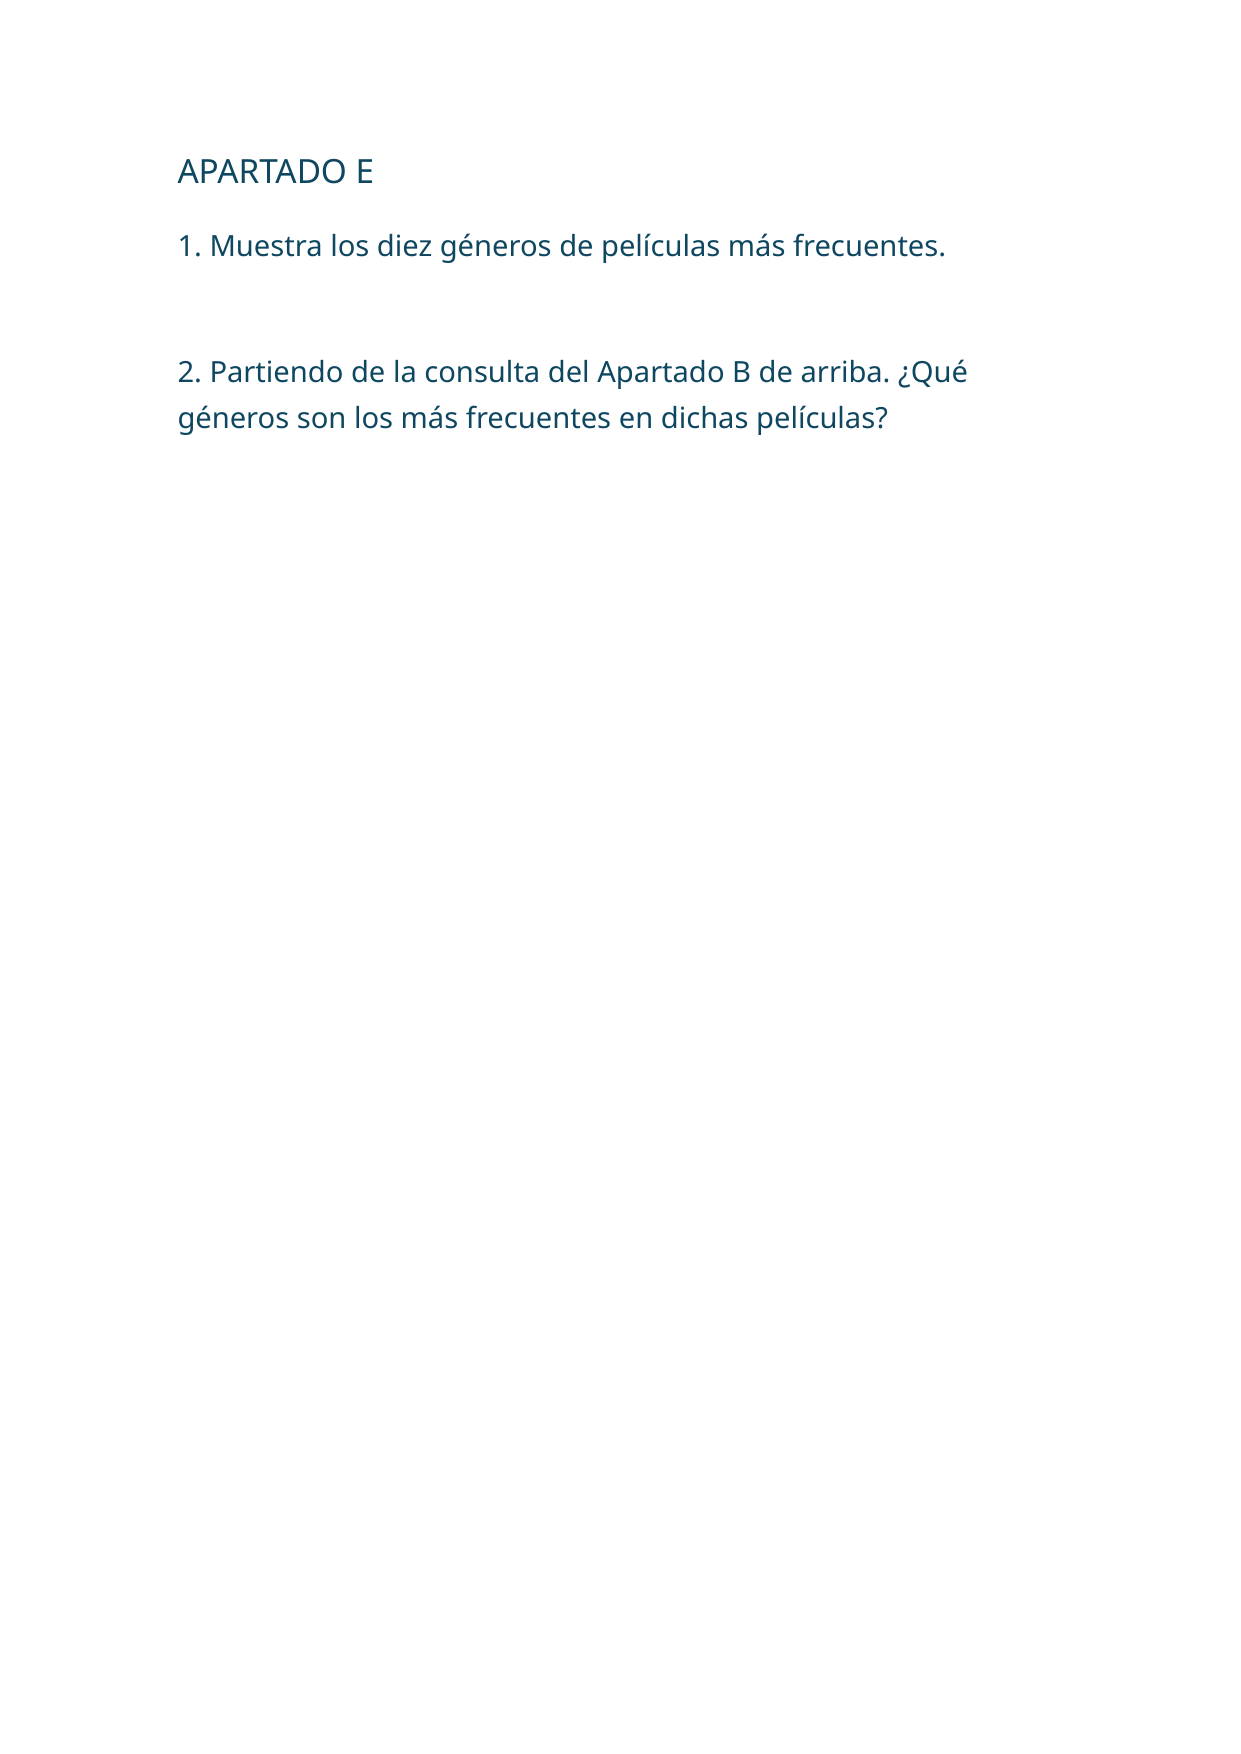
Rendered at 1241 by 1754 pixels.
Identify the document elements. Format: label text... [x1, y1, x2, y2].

subtitle APARTADO E [177, 148, 1063, 193]
subtitle 2. Partiendo de la consulta del Apartado B de arriba. ¿Qué géneros son los más frecuentes en dichas películas? [177, 351, 1063, 437]
subtitle 1. Muestra los diez géneros de películas más frecuentes. [177, 225, 1063, 264]
